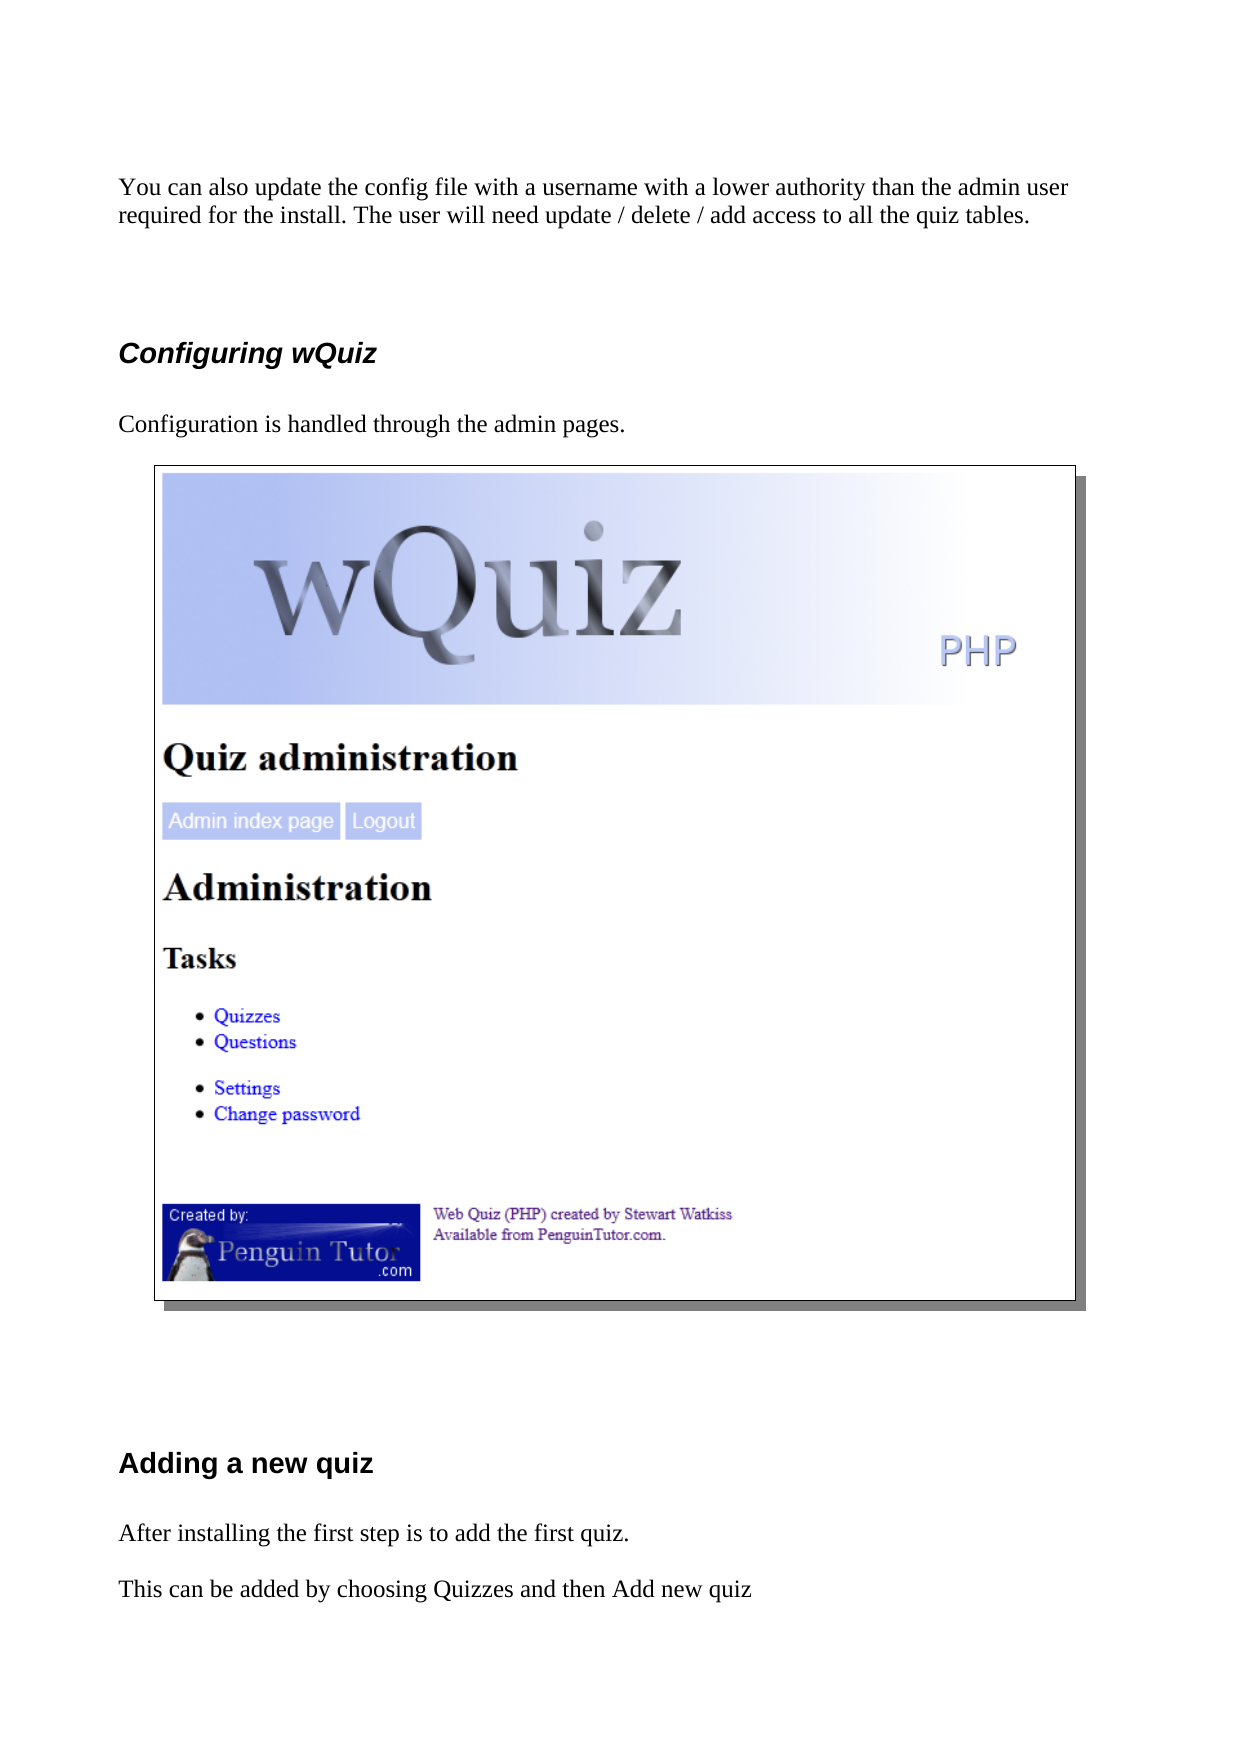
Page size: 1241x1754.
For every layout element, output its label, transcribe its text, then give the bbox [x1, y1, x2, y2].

text After installing the first step is to add the first quiz. [118, 1519, 1122, 1547]
text This can be added by choosing Quizzes and then Add new quiz [118, 1575, 1122, 1603]
subtitle Configuring wQuiz [118, 337, 1122, 370]
text You can also update the config file with a username with a lower authority than the admin user required for the install. The user will need update / delete / add access to all the quiz tables. [118, 173, 1122, 229]
picture [157, 468, 1073, 1298]
subtitle Adding a new quiz [118, 1447, 1122, 1479]
text Configuration is handled through the admin pages. [118, 410, 1122, 438]
